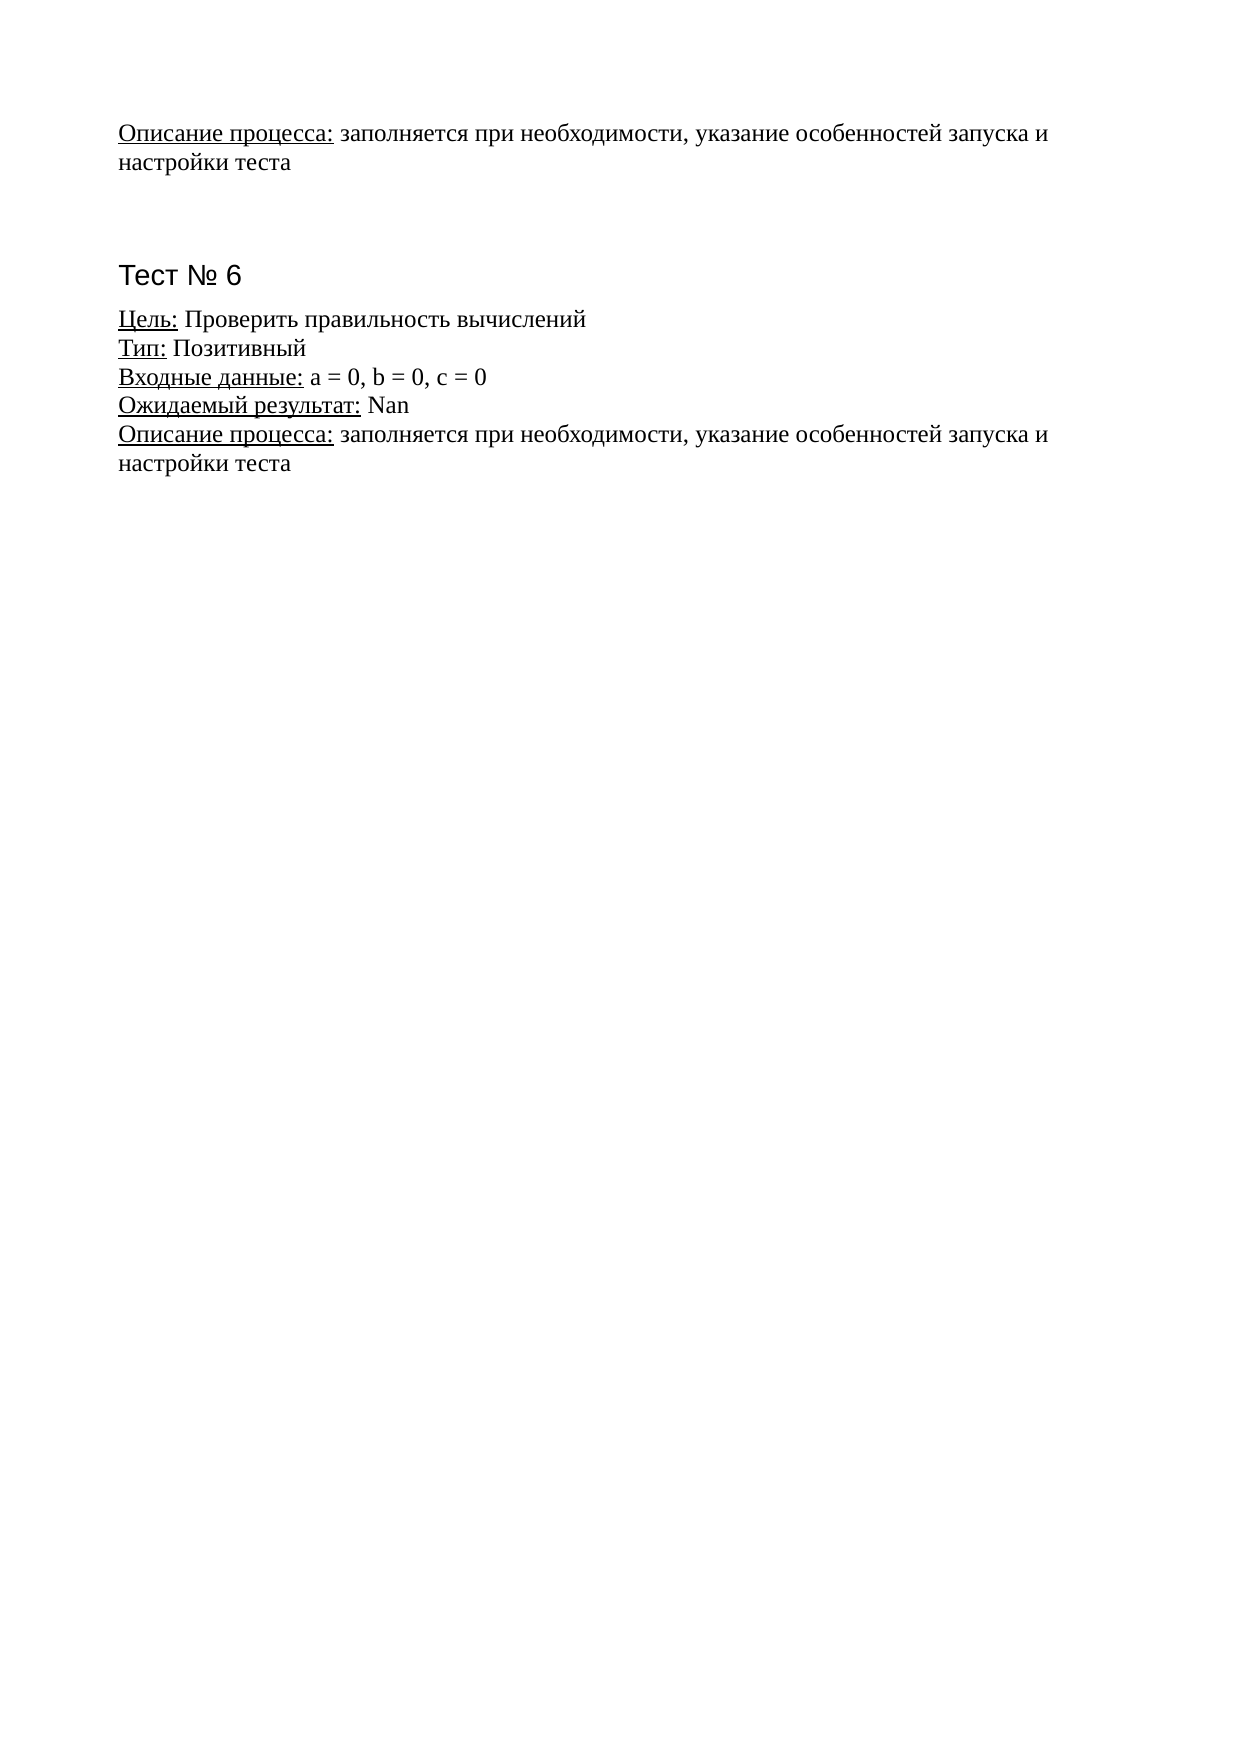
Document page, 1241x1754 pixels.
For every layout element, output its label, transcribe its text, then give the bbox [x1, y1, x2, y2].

text Тип: Позитивный [118, 333, 1122, 362]
text Описание процесса: заполняется при необходимости, указание особенностей запуска и настройки теста [118, 419, 1122, 477]
text Цель: Проверить правильность вычислений [118, 304, 1122, 333]
text Входные данные: a = 0, b = 0, c = 0 [118, 362, 1122, 390]
subtitle Тест № 6 [118, 258, 1122, 292]
text Ожидаемый результат: Nan [118, 390, 1122, 419]
text Описание процесса: заполняется при необходимости, указание особенностей запуска и настройки теста [118, 118, 1122, 176]
